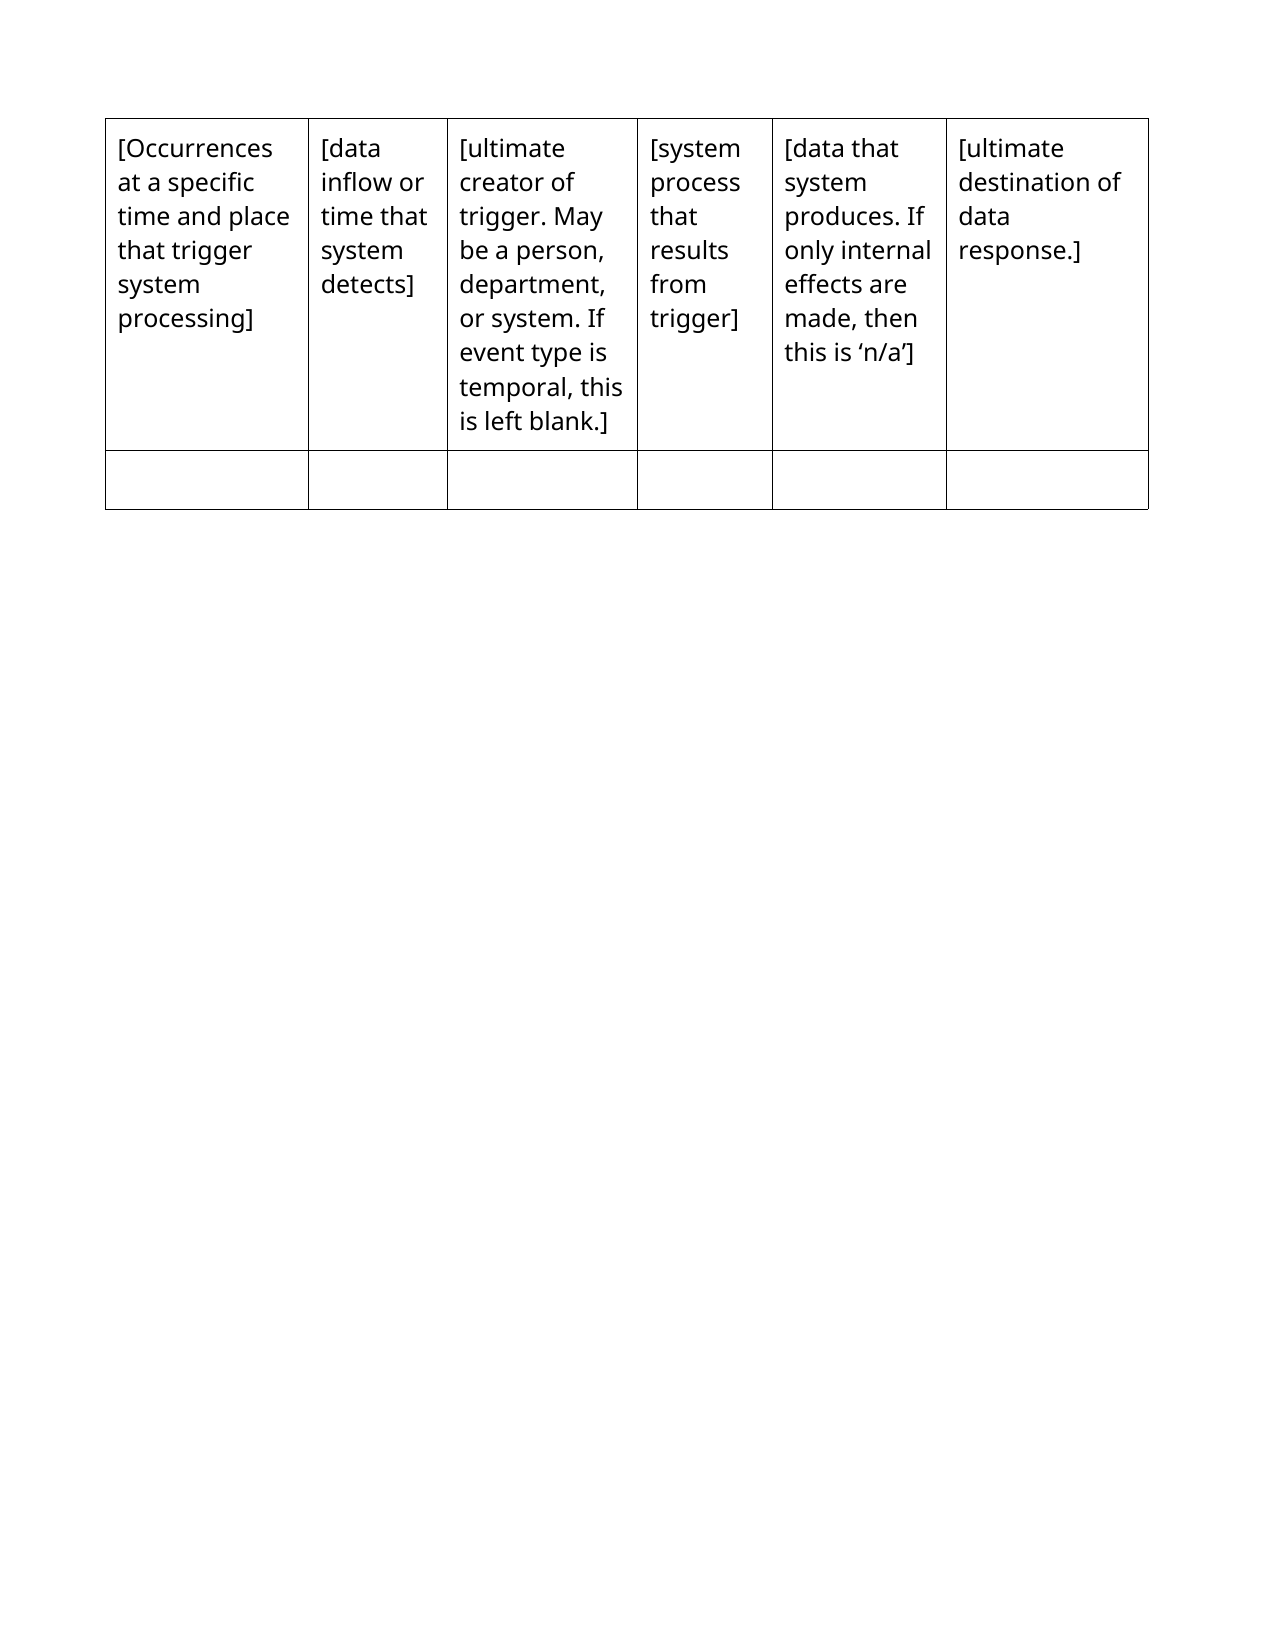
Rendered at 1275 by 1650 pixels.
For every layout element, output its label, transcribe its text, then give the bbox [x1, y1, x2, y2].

table_cell [ultimate creator of trigger. May be a person, department, or system. If event type is temporal, this is left blank.] [448, 119, 637, 450]
table_cell [system process that results from trigger] [638, 119, 772, 450]
table_cell [data inflow or time that system detects] [309, 119, 447, 450]
table_cell [ultimate destination of data response.] [947, 119, 1148, 450]
table_cell [448, 451, 637, 509]
table_cell [106, 451, 308, 509]
table_cell [638, 451, 772, 509]
table_cell [Occurrences at a specific time and place that trigger system processing] [106, 119, 308, 450]
table_cell [data that system produces. If only internal effects are made, then this is ‘n/a’] [773, 119, 946, 450]
table_cell [947, 451, 1148, 509]
table_cell [773, 451, 946, 509]
table_cell [309, 451, 447, 509]
